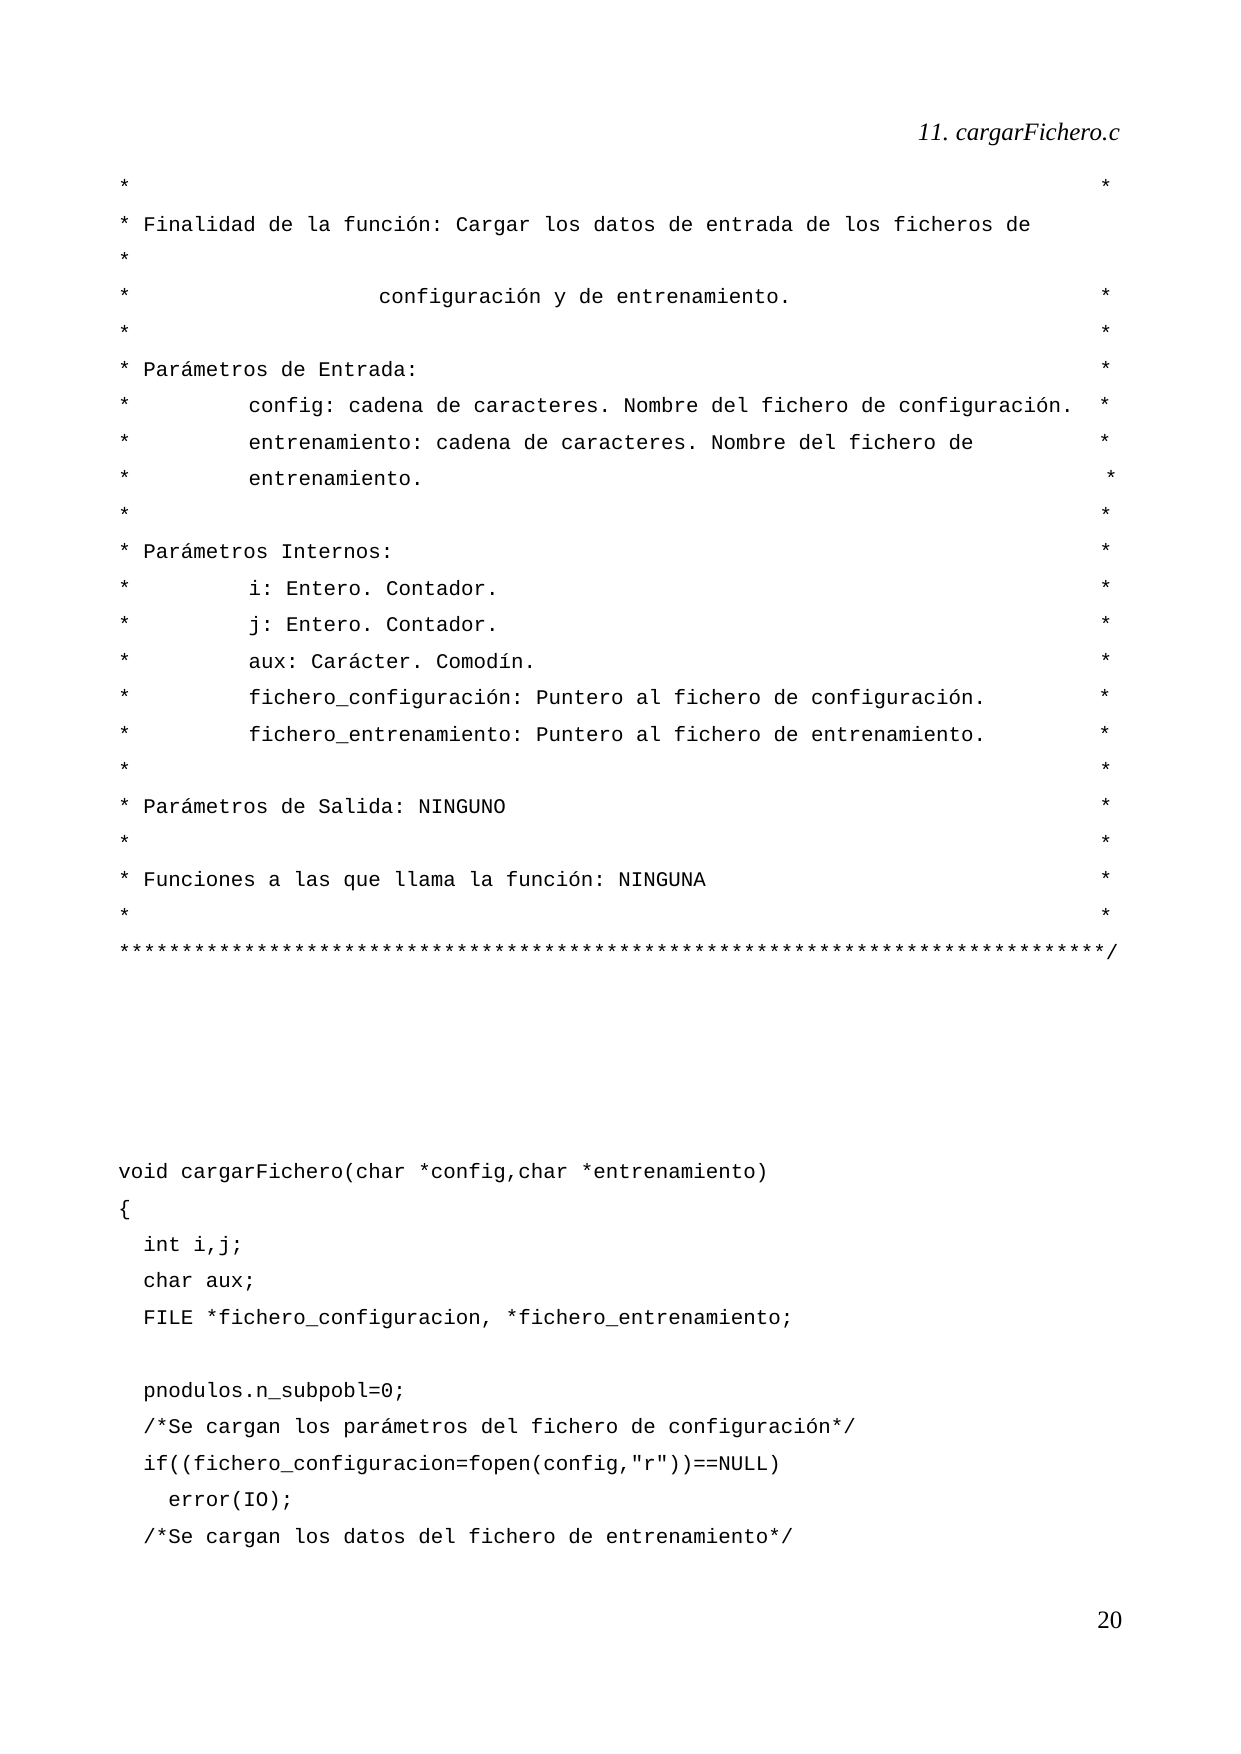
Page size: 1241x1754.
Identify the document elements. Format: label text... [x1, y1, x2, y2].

text error(IO); [118, 1489, 1122, 1513]
text * configuración y de entrenamiento. * [118, 286, 1122, 310]
text * Funciones a las que llama la función: NINGUNA * [118, 869, 1122, 893]
text char aux; [118, 1270, 1122, 1294]
text * fichero_entrenamiento: Puntero al fichero de entrenamiento. * [118, 723, 1122, 747]
text * * [118, 833, 1122, 857]
text pnodulos.n_subpobl=0; [118, 1380, 1122, 1404]
text * entrenamiento: cadena de caracteres. Nombre del fichero de * [118, 432, 1122, 456]
text * * [118, 760, 1122, 784]
text if((fichero_configuracion=fopen(config,"r"))==NULL) [118, 1453, 1122, 1477]
text * * [118, 322, 1122, 346]
text * Parámetros Internos: * [118, 541, 1122, 565]
text * * [118, 906, 1122, 930]
text * fichero_configuración: Puntero al fichero de configuración. * [118, 687, 1122, 711]
text int i,j; [118, 1234, 1122, 1258]
text * aux: Carácter. Comodín. * [118, 651, 1122, 674]
text /*Se cargan los datos del fichero de entrenamiento*/ [118, 1526, 1122, 1549]
text FILE *fichero_configuracion, *fichero_entrenamiento; [118, 1307, 1122, 1331]
text * j: Entero. Contador. * [118, 614, 1122, 638]
text * * [118, 177, 1122, 201]
text * entrenamiento. * [118, 468, 1122, 492]
text * Finalidad de la función: Cargar los datos de entrada de los ficheros de * [118, 213, 1122, 273]
text * * [118, 505, 1122, 529]
text * Parámetros de Salida: NINGUNO * [118, 796, 1122, 820]
text * config: cadena de caracteres. Nombre del fichero de configuración. * [118, 395, 1122, 419]
text * i: Entero. Contador. * [118, 578, 1122, 602]
text void cargarFichero(char *config,char *entrenamiento) [118, 1161, 1122, 1185]
text { [118, 1197, 1122, 1221]
text *******************************************************************************/ [118, 942, 1122, 966]
text /*Se cargan los parámetros del fichero de configuración*/ [118, 1416, 1122, 1440]
text * Parámetros de Entrada: * [118, 359, 1122, 383]
